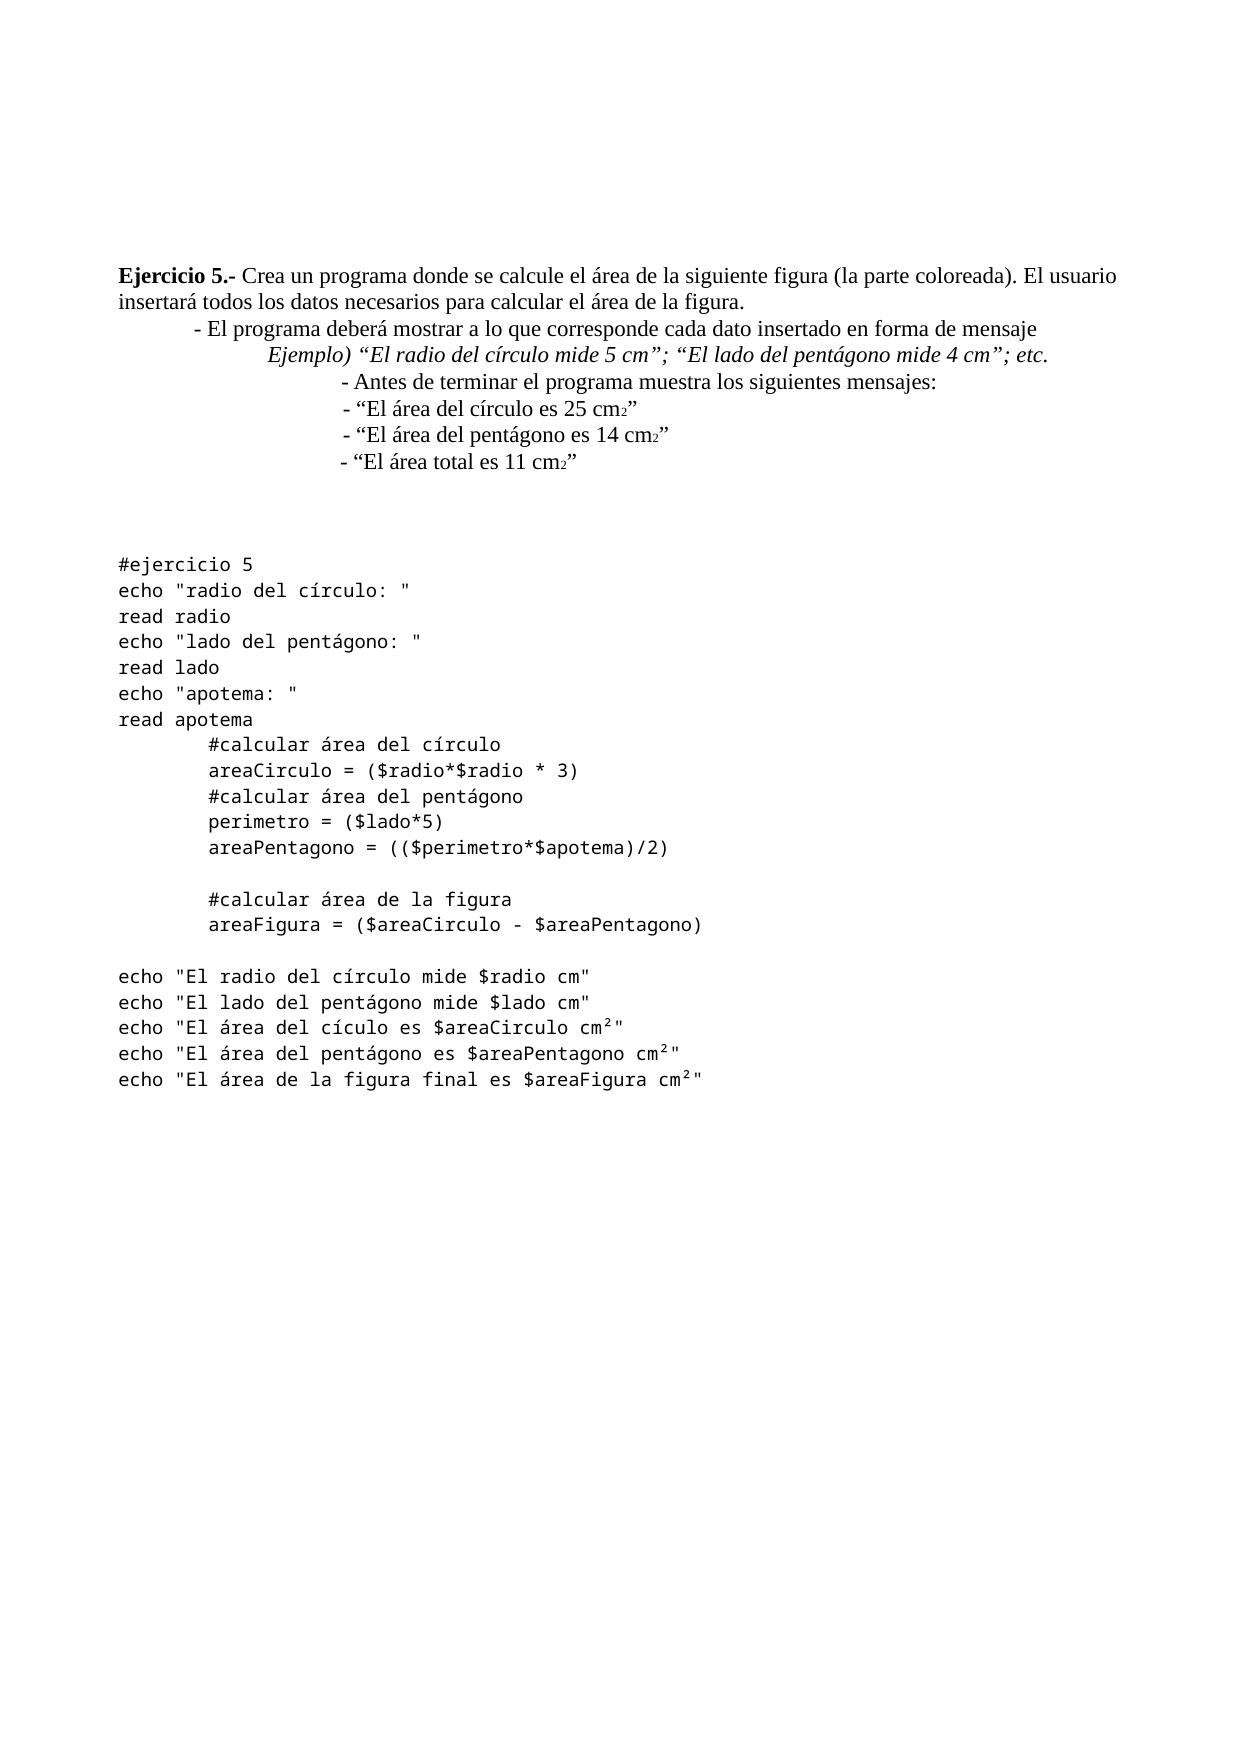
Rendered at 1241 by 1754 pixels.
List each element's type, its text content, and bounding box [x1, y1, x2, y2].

text Ejercicio 5.- Crea un programa donde se calcule el área de la siguiente figura (la parte coloreada). El usuario insertará todos los datos necesarios para calcular el área de la figura. [118, 262, 1122, 315]
text #calcular área del círculo [118, 732, 1122, 757]
text #ejercicio 5 [118, 552, 1122, 577]
text echo "El área del cículo es $areaCirculo cm²" [118, 1015, 1122, 1040]
text echo "El área del pentágono es $areaPentagono cm²" [118, 1040, 1122, 1066]
text - Antes de terminar el programa muestra los siguientes mensajes: [119, 368, 1122, 394]
text #calcular área de la figura [118, 886, 1122, 912]
text - “El área total es 11 cm2” [118, 448, 1122, 474]
text - “El área del pentágono es 14 cm2” [121, 421, 1122, 448]
text read radio [118, 603, 1122, 628]
text Ejemplo) “El radio del círculo mide 5 cm”; “El lado del pentágono mide 4 cm”; etc. [119, 342, 1122, 368]
text echo "El área de la figura final es $areaFigura cm²" [118, 1066, 1122, 1092]
text echo "radio del círculo: " [118, 577, 1122, 603]
text areaFigura = ($areaCirculo - $areaPentagono) [118, 912, 1122, 937]
text areaPentagono = (($perimetro*$apotema)/2) [118, 834, 1122, 860]
text - “El área del círculo es 25 cm2” [121, 395, 1122, 421]
text read apotema [118, 706, 1122, 731]
text echo "El radio del círculo mide $radio cm" [118, 963, 1122, 989]
text - El programa deberá mostrar a lo que corresponde cada dato insertado en forma de mensaje [119, 315, 1122, 341]
text read lado [118, 654, 1122, 680]
text perimetro = ($lado*5) [118, 809, 1122, 834]
text echo "lado del pentágono: " [118, 629, 1122, 654]
text echo "El lado del pentágono mide $lado cm" [118, 989, 1122, 1014]
text #calcular área del pentágono [118, 783, 1122, 809]
text areaCirculo = ($radio*$radio * 3) [118, 757, 1122, 783]
text echo "apotema: " [118, 680, 1122, 706]
